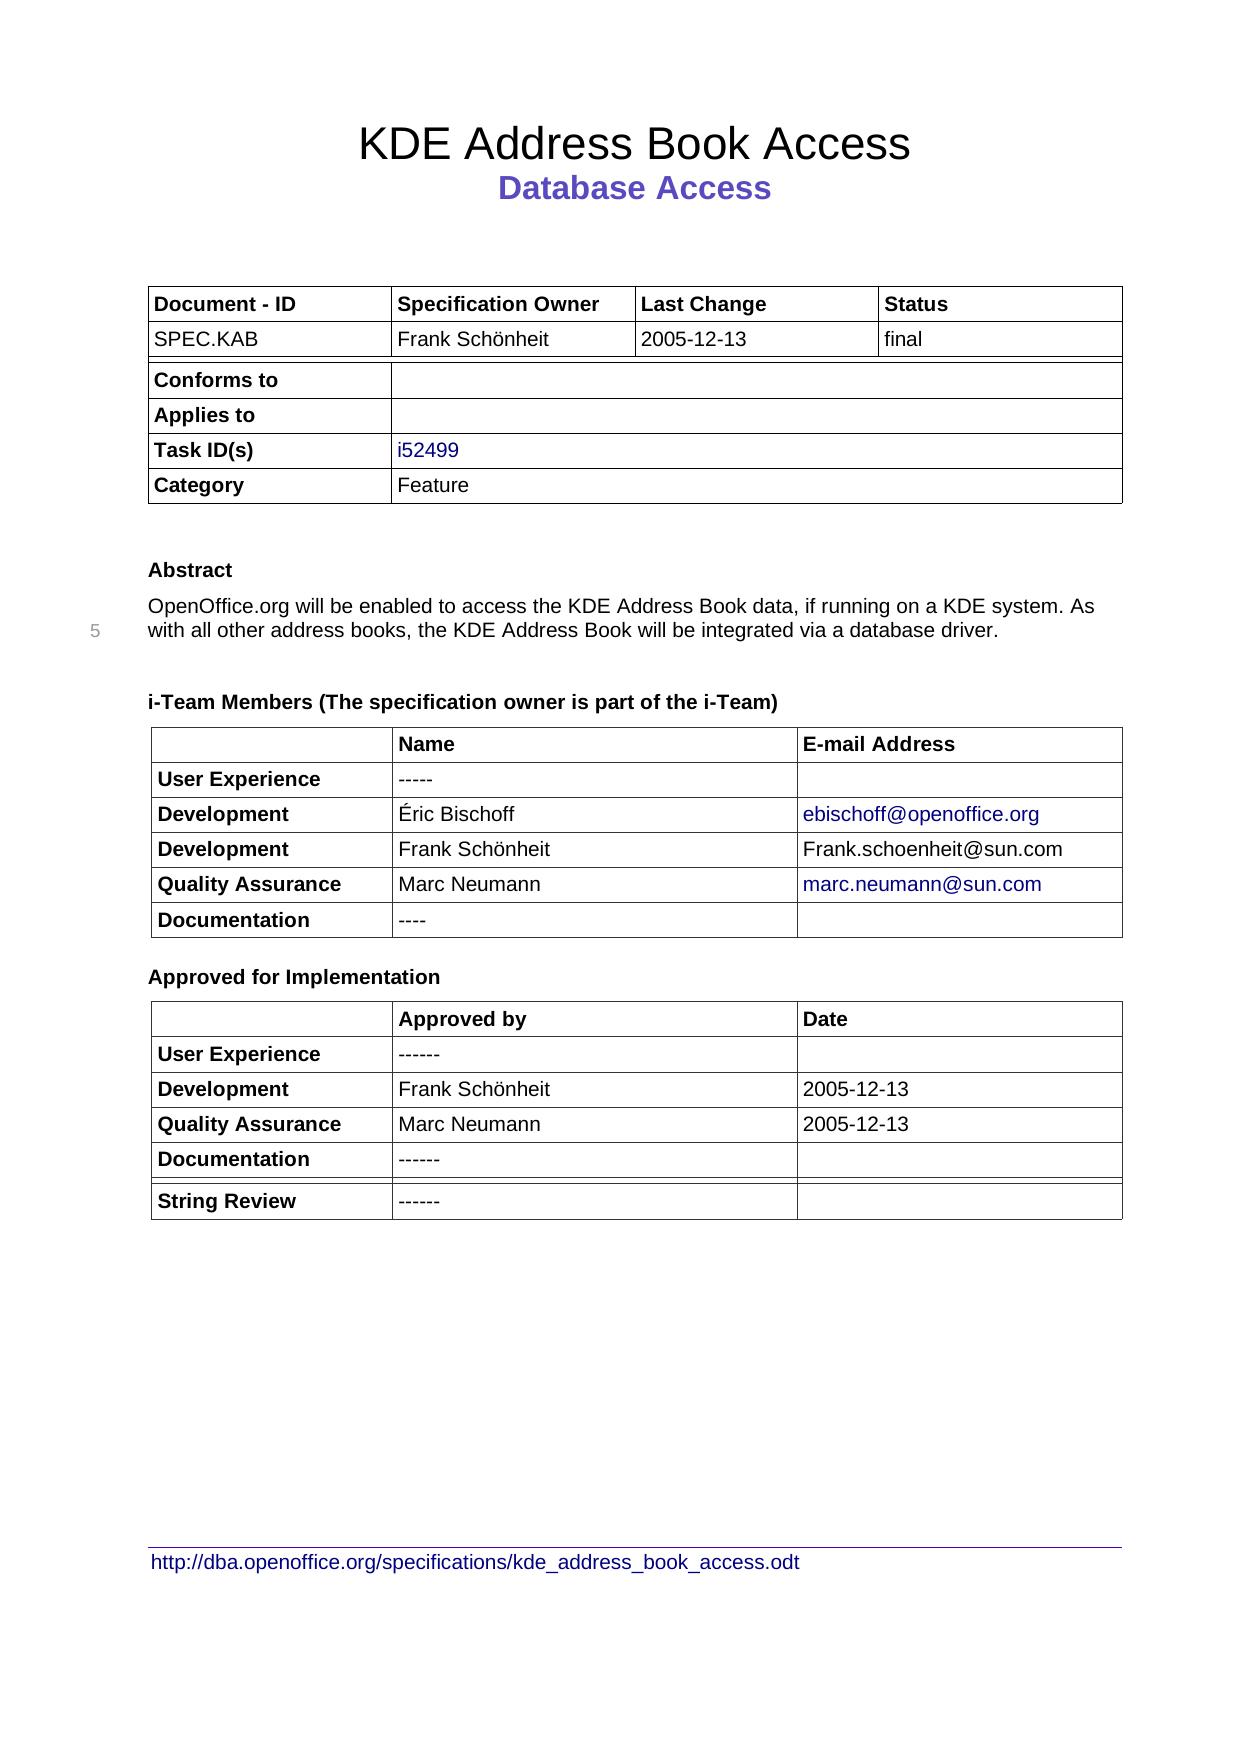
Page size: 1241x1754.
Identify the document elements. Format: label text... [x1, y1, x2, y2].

table_cell ----- [393, 763, 797, 797]
table_cell Documentation [152, 1143, 392, 1177]
table_cell User Experience [152, 1037, 392, 1072]
text i-Team Members (The specification owner is part of the i-Team) [148, 691, 1122, 714]
table_cell final [879, 322, 1122, 356]
table_cell 2005-12-13 [798, 1073, 1122, 1107]
table_cell Quality Assurance [152, 868, 392, 902]
table_cell Frank Schönheit [393, 833, 797, 867]
table_cell [392, 363, 1122, 398]
table_cell Development [152, 1073, 392, 1107]
table_cell [798, 1184, 1122, 1219]
table_cell ------ [393, 1184, 797, 1219]
table_cell ebischoff@openoffice.org [798, 798, 1122, 832]
table_header Last Change [636, 287, 878, 321]
table_cell [152, 1178, 392, 1183]
table_cell [149, 357, 1122, 362]
table_cell [798, 1037, 1122, 1072]
table_header Date [798, 1002, 1122, 1036]
text KDE Address Book Access [148, 118, 1122, 169]
table_cell [392, 399, 1122, 433]
table_cell Frank Schönheit [392, 322, 635, 356]
table_cell Development [152, 798, 392, 832]
text Approved for Implementation [148, 965, 1122, 989]
table_cell Task ID(s) [149, 434, 391, 468]
table_cell marc.neumann@sun.com [798, 868, 1122, 902]
table_cell Éric Bischoff [393, 798, 797, 832]
text Abstract [148, 559, 1122, 582]
table_cell [798, 763, 1122, 797]
table_cell Category [149, 469, 391, 503]
table_cell ---- [393, 903, 797, 937]
table_cell [393, 1178, 797, 1183]
table_header Name [393, 728, 797, 762]
table_cell User Experience [152, 763, 392, 797]
table_cell Marc Neumann [393, 1108, 797, 1142]
table_cell Applies to [149, 399, 391, 433]
table_cell [798, 1143, 1122, 1177]
table_cell [798, 903, 1122, 937]
table_cell 2005-12-13 [636, 322, 878, 356]
table_cell i52499 [392, 434, 1122, 468]
table_cell Marc Neumann [393, 868, 797, 902]
table_cell Development [152, 833, 392, 867]
table_cell [798, 1178, 1122, 1183]
table_header [152, 728, 392, 762]
text Database Access [148, 169, 1122, 207]
table_header Status [879, 287, 1122, 321]
table_header E-mail Address [798, 728, 1122, 762]
table_cell Quality Assurance [152, 1108, 392, 1142]
table_cell 2005-12-13 [798, 1108, 1122, 1142]
table_header [152, 1002, 392, 1036]
table_cell ------ [393, 1037, 797, 1072]
table_cell SPEC.KAB [149, 322, 391, 356]
table_cell Documentation [152, 903, 392, 937]
table_cell Frank.schoenheit@sun.com [798, 833, 1122, 867]
table_cell Feature [392, 469, 1122, 503]
text OpenOffice.org will be enabled to access the KDE Address Book data, if running on a KDE system. As with all other address books, the KDE Address Book will be integrated via a database driver. [148, 595, 1122, 642]
table_cell ------ [393, 1143, 797, 1177]
table_header Approved by [393, 1002, 797, 1036]
table_cell Frank Schönheit [393, 1073, 797, 1107]
table_cell String Review [152, 1184, 392, 1219]
table_header Document - ID [149, 287, 391, 321]
table_header Specification Owner [392, 287, 635, 321]
table_cell Conforms to [149, 363, 391, 398]
